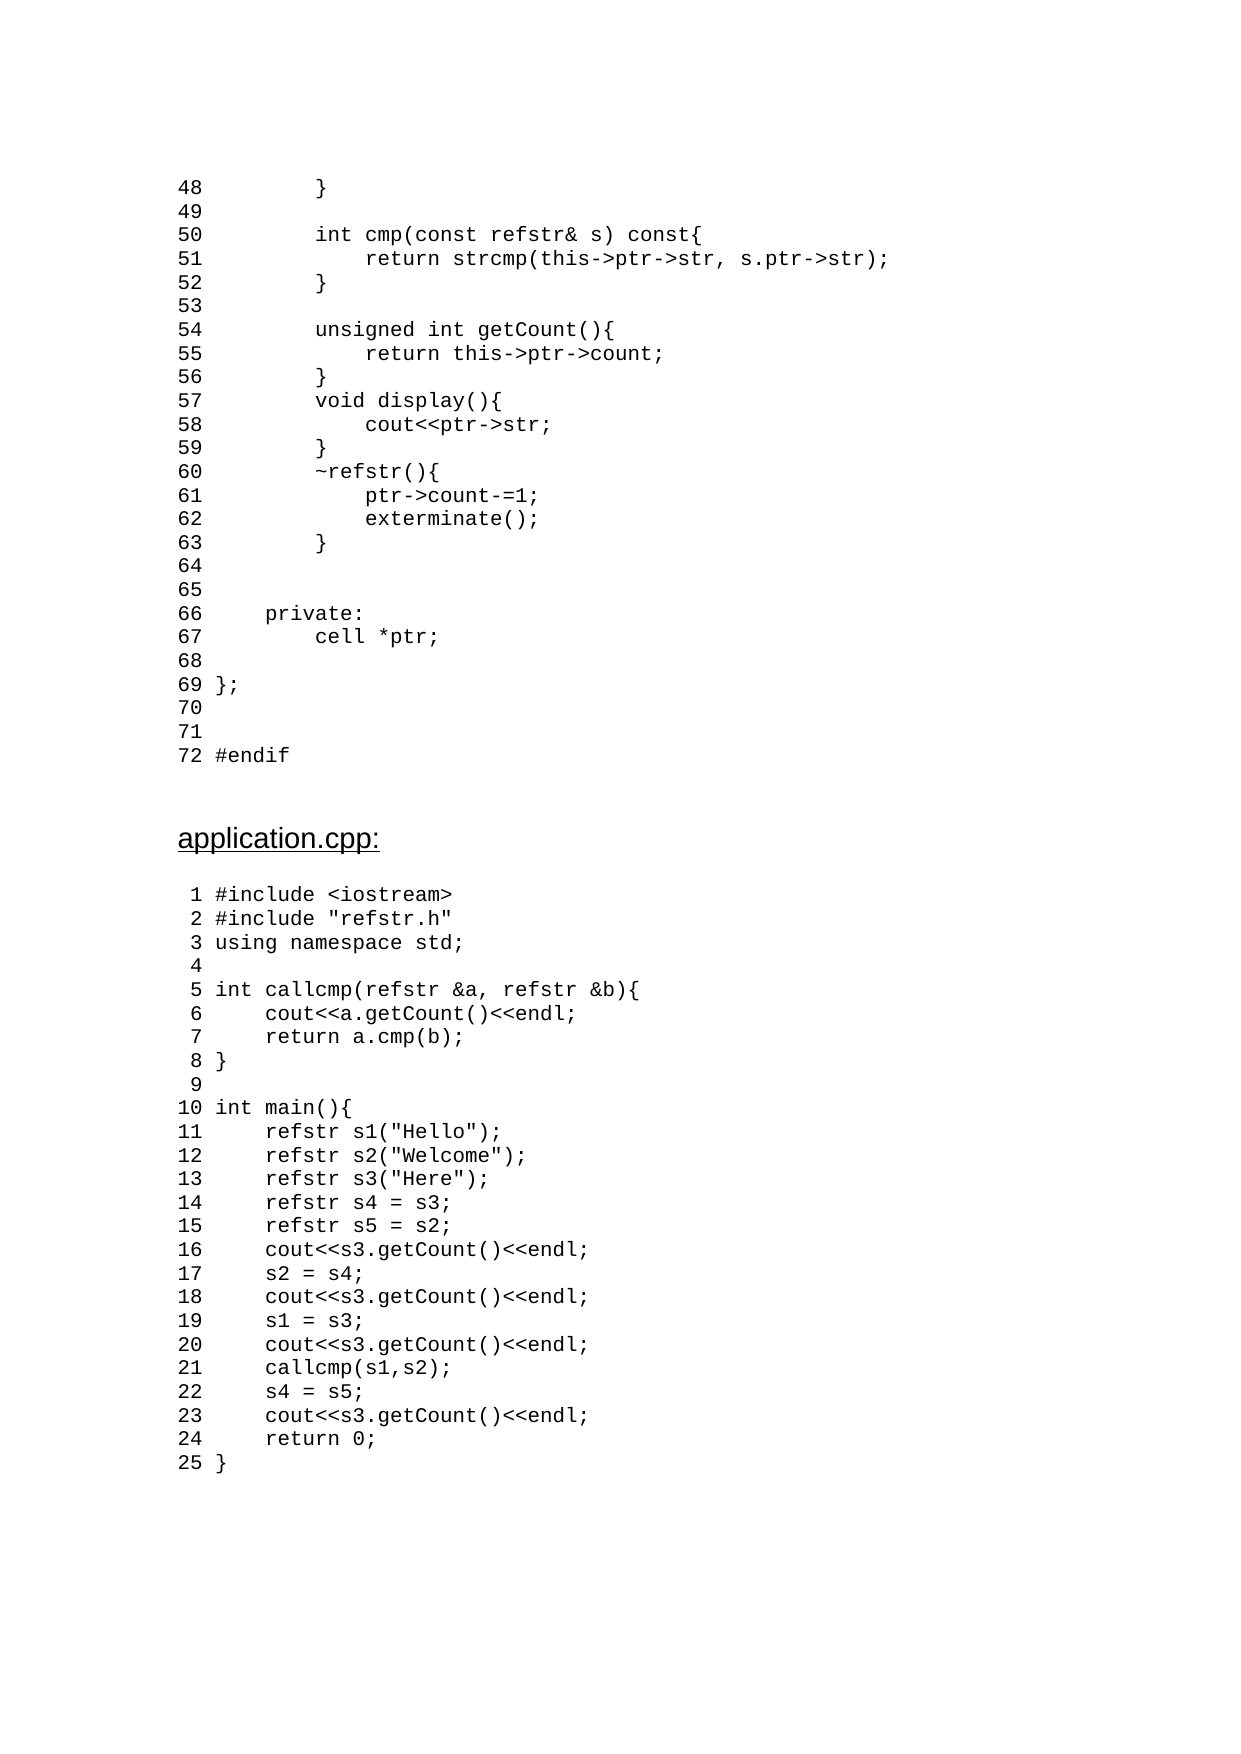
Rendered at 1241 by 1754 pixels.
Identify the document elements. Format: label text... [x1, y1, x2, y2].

text 55 return this->ptr->count; [177, 343, 1122, 366]
text 23 cout<<s3.getCount()<<endl; [177, 1405, 1122, 1428]
text 49 [177, 201, 1122, 224]
text 5 int callcmp(refstr &a, refstr &b){ [177, 979, 1122, 1003]
text 53 [177, 295, 1122, 319]
text 69 }; [177, 674, 1122, 697]
text 54 unsigned int getCount(){ [177, 319, 1122, 343]
text 68 [177, 650, 1122, 674]
text 66 private: [177, 603, 1122, 626]
text 56 } [177, 366, 1122, 390]
text 16 cout<<s3.getCount()<<endl; [177, 1239, 1122, 1263]
text 65 [177, 579, 1122, 603]
text 50 int cmp(const refstr& s) const{ [177, 224, 1122, 248]
text 7 return a.cmp(b); [177, 1026, 1122, 1050]
text 13 refstr s3("Here"); [177, 1168, 1122, 1192]
text 12 refstr s2("Welcome"); [177, 1144, 1122, 1168]
text 48 } [177, 177, 1122, 201]
text 4 [177, 955, 1122, 979]
text 14 refstr s4 = s3; [177, 1192, 1122, 1216]
text 60 ~refstr(){ [177, 461, 1122, 484]
text 8 } [177, 1050, 1122, 1074]
text 71 [177, 721, 1122, 745]
text 9 [177, 1074, 1122, 1097]
text 63 } [177, 532, 1122, 556]
subtitle application.cpp: [177, 821, 1122, 855]
text 17 s2 = s4; [177, 1263, 1122, 1286]
text 18 cout<<s3.getCount()<<endl; [177, 1286, 1122, 1310]
text 51 return strcmp(this->ptr->str, s.ptr->str); [177, 248, 1122, 272]
text 70 [177, 697, 1122, 721]
text 20 cout<<s3.getCount()<<endl; [177, 1334, 1122, 1357]
text 57 void display(){ [177, 390, 1122, 414]
text 6 cout<<a.getCount()<<endl; [177, 1003, 1122, 1026]
text 10 int main(){ [177, 1097, 1122, 1121]
text 21 callcmp(s1,s2); [177, 1357, 1122, 1381]
text 15 refstr s5 = s2; [177, 1216, 1122, 1239]
text 19 s1 = s3; [177, 1310, 1122, 1334]
text 59 } [177, 437, 1122, 461]
text 11 refstr s1("Hello"); [177, 1121, 1122, 1144]
text 58 cout<<ptr->str; [177, 414, 1122, 437]
text 72 #endif [177, 745, 1122, 768]
text 22 s4 = s5; [177, 1381, 1122, 1405]
text 52 } [177, 272, 1122, 295]
text 62 exterminate(); [177, 508, 1122, 532]
text 2 #include "refstr.h" [177, 908, 1122, 932]
text 64 [177, 556, 1122, 579]
text 3 using namespace std; [177, 932, 1122, 955]
text 67 cell *ptr; [177, 626, 1122, 650]
text 24 return 0; [177, 1428, 1122, 1452]
text 1 #include <iostream> [177, 884, 1122, 908]
text 25 } [177, 1452, 1122, 1476]
text 61 ptr->count-=1; [177, 484, 1122, 508]
